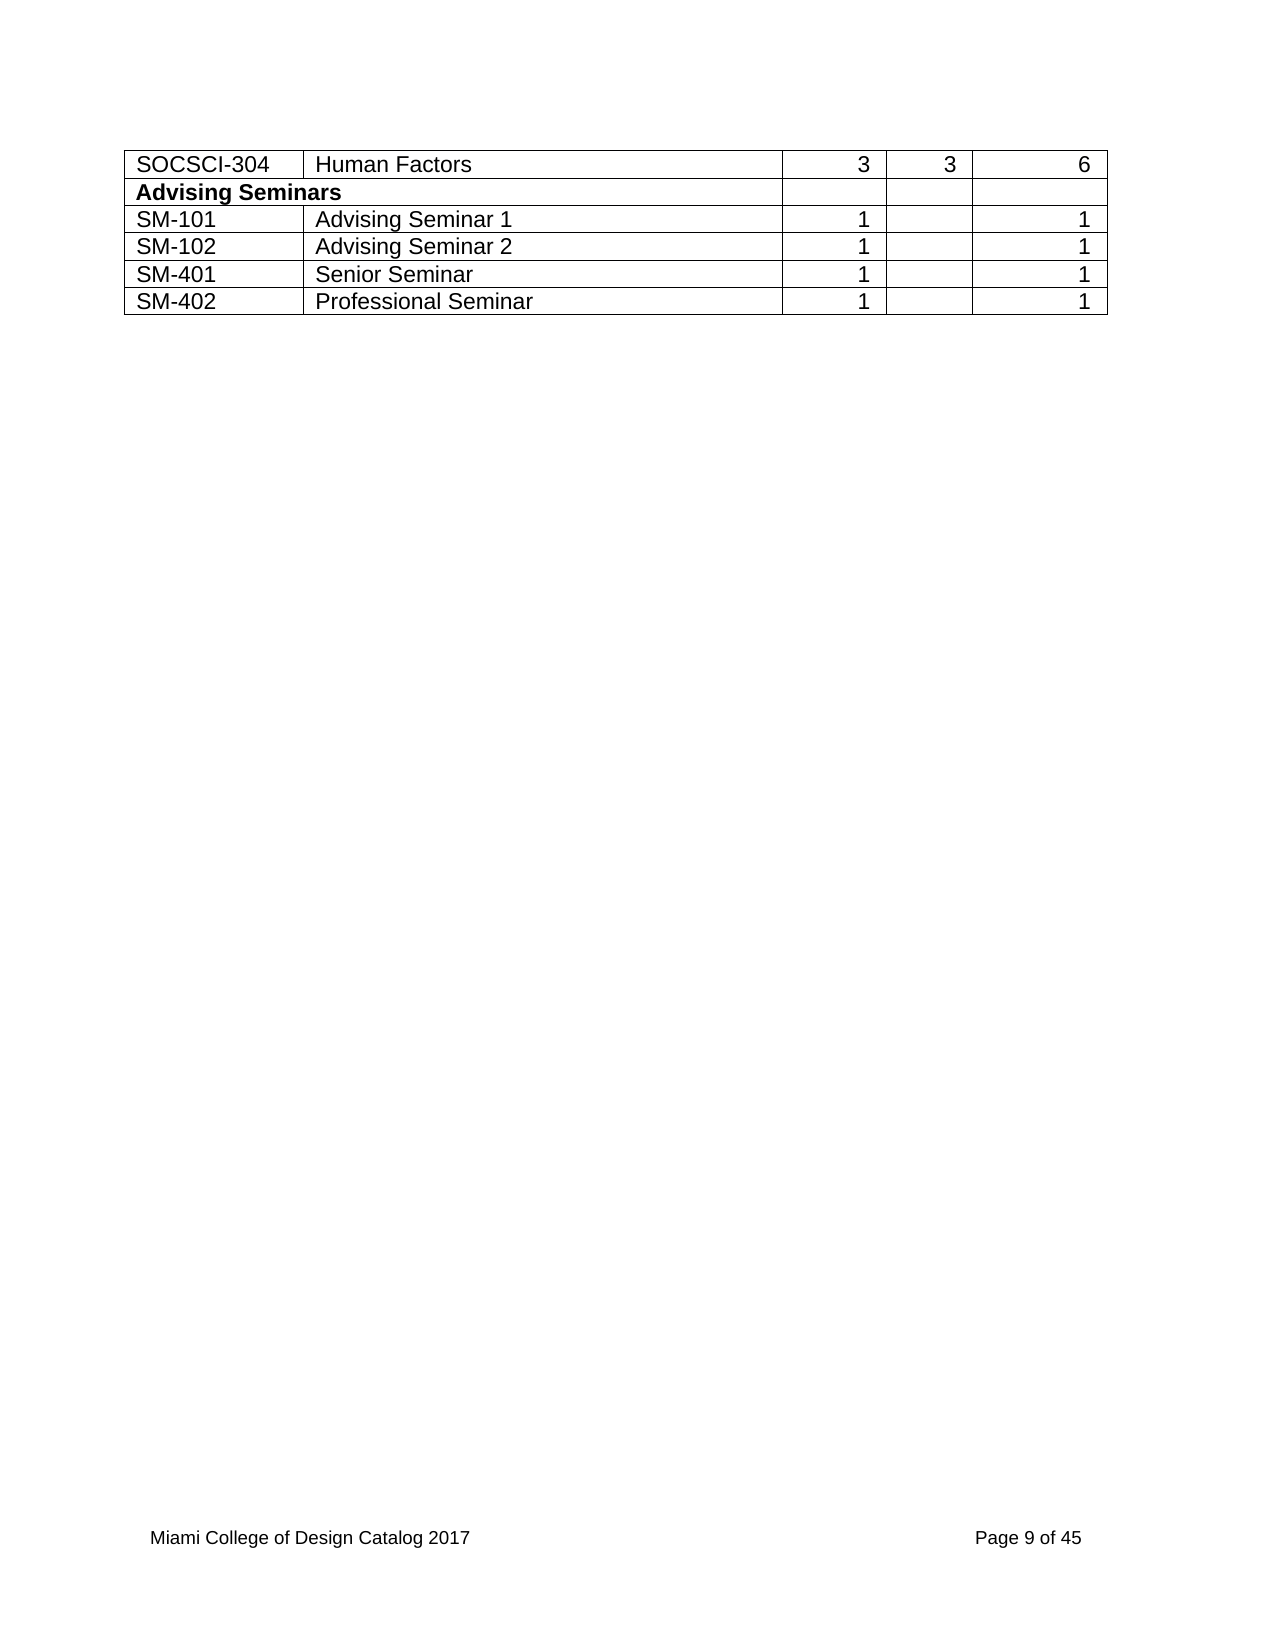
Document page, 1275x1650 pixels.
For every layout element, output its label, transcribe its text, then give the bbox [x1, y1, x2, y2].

table_cell Advising Seminar 1 [304, 206, 782, 232]
table_cell [887, 233, 972, 259]
table_cell 1 [973, 261, 1107, 287]
table_cell 3 [783, 151, 886, 177]
table_cell Advising Seminar 2 [304, 233, 782, 259]
table_cell Human Factors [304, 151, 782, 177]
table_cell 1 [973, 206, 1107, 232]
table_cell 1 [783, 261, 886, 287]
table_cell Advising Seminars [125, 179, 782, 205]
table_cell 1 [783, 233, 886, 259]
table_cell 1 [973, 233, 1107, 259]
table_cell 1 [783, 288, 886, 314]
table_cell SM-101 [125, 206, 303, 232]
table_cell [887, 288, 972, 314]
table_cell SOCSCI-304 [125, 151, 303, 177]
table_cell 1 [783, 206, 886, 232]
table_cell [887, 261, 972, 287]
table_cell SM-102 [125, 233, 303, 259]
table_cell SM-401 [125, 261, 303, 287]
table_cell SM-402 [125, 288, 303, 314]
table_cell Professional Seminar [304, 288, 782, 314]
table_cell [887, 206, 972, 232]
table_cell [887, 179, 972, 205]
table_cell 6 [973, 151, 1107, 177]
table_cell 3 [887, 151, 972, 177]
table_cell [973, 179, 1107, 205]
table_cell 1 [973, 288, 1107, 314]
table_cell [783, 179, 886, 205]
table_cell Senior Seminar [304, 261, 782, 287]
